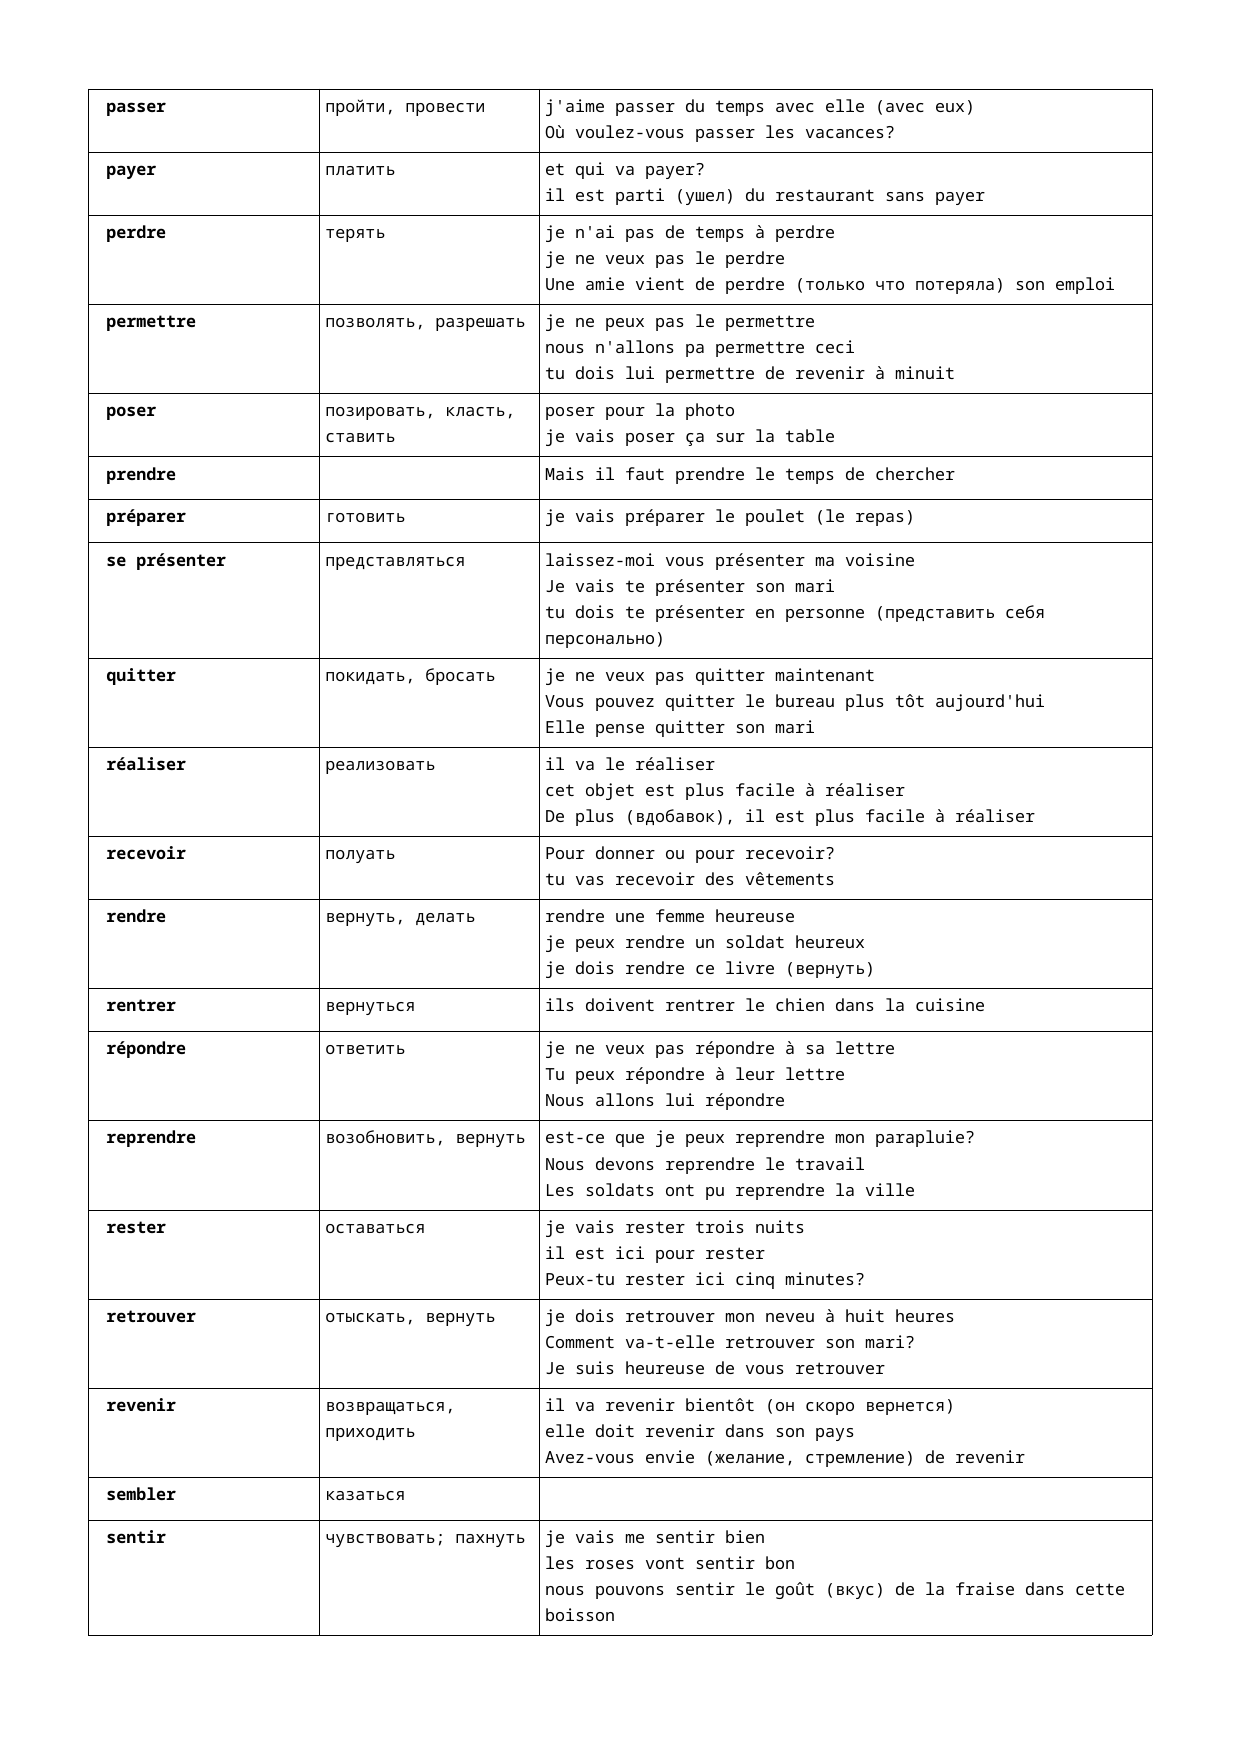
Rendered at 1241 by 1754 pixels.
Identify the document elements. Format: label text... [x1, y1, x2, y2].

table_cell вернуться [320, 989, 539, 1031]
table_cell позировать, класть, ставить [320, 394, 539, 456]
table_cell покидать, бросать [320, 659, 539, 747]
table_cell se présenter [89, 543, 319, 657]
table_cell чувствовать; пахнуть [320, 1521, 539, 1635]
table_cell Pour donner ou pour recevoir? tu vas recevoir des vêtements [540, 837, 1152, 899]
table_cell rendre [89, 900, 319, 988]
table_cell реализовать [320, 748, 539, 836]
table_cell позволять, разрешать [320, 305, 539, 393]
table_cell rendre une femme heureuse je peux rendre un soldat heureux je dois rendre ce livre (вернуть) [540, 900, 1152, 988]
table_cell je vais me sentir bien les roses vont sentir bon nous pouvons sentir le goût (вкус) de la fraise dans cette boisson [540, 1521, 1152, 1635]
table_cell reprendre [89, 1121, 319, 1209]
table_cell réaliser [89, 748, 319, 836]
table_cell полуать [320, 837, 539, 899]
table_cell payer [89, 153, 319, 215]
table_cell retrouver [89, 1300, 319, 1388]
table_cell ils doivent rentrer le chien dans la cuisine [540, 989, 1152, 1031]
table_cell rester [89, 1211, 319, 1299]
table_cell je n'ai pas de temps à perdre je ne veux pas le perdre Une amie vient de perdre (только что потеряла) son emploi [540, 216, 1152, 304]
table_cell est-ce que je peux reprendre mon parapluie? Nous devons reprendre le travail Les soldats ont pu reprendre la ville [540, 1121, 1152, 1209]
table_cell passer [89, 90, 319, 152]
table_cell j'aime passer du temps avec elle (avec eux) Où voulez-vous passer les vacances? [540, 90, 1152, 152]
table_cell казаться [320, 1478, 539, 1520]
table_cell permettre [89, 305, 319, 393]
table_cell Mais il faut prendre le temps de chercher [540, 457, 1152, 499]
table_cell prendre [89, 457, 319, 499]
table_cell il va le réaliser cet objet est plus facile à réaliser De plus (вдобавок), il est plus facile à réaliser [540, 748, 1152, 836]
table_cell poser pour la photo je vais poser ça sur la table [540, 394, 1152, 456]
table_cell представляться [320, 543, 539, 657]
table_cell sembler [89, 1478, 319, 1520]
table_cell оставаться [320, 1211, 539, 1299]
table_cell je vais préparer le poulet (le repas) [540, 500, 1152, 542]
table_cell répondre [89, 1032, 319, 1120]
table_cell je dois retrouver mon neveu à huit heures Comment va-t-elle retrouver son mari? Je suis heureuse de vous retrouver [540, 1300, 1152, 1388]
table_cell sentir [89, 1521, 319, 1635]
table_cell rentrer [89, 989, 319, 1031]
table_cell [320, 457, 539, 499]
table_cell пройти, провести [320, 90, 539, 152]
table_cell ответить [320, 1032, 539, 1120]
table_cell quitter [89, 659, 319, 747]
table_cell отыскать, вернуть [320, 1300, 539, 1388]
table_cell poser [89, 394, 319, 456]
table_cell [540, 1478, 1152, 1520]
table_cell готовить [320, 500, 539, 542]
table_cell préparer [89, 500, 319, 542]
table_cell et qui va payer? il est parti (ушел) du restaurant sans payer [540, 153, 1152, 215]
table_cell возвращаться, приходить [320, 1389, 539, 1477]
table_cell терять [320, 216, 539, 304]
table_cell je ne veux pas quitter maintenant Vous pouvez quitter le bureau plus tôt aujourd'hui Elle pense quitter son mari [540, 659, 1152, 747]
table_cell recevoir [89, 837, 319, 899]
table_cell платить [320, 153, 539, 215]
table_cell laissez-moi vous présenter ma voisine Je vais te présenter son mari tu dois te présenter en personne (представить себя персонально) [540, 543, 1152, 657]
table_cell revenir [89, 1389, 319, 1477]
table_cell perdre [89, 216, 319, 304]
table_cell возобновить, вернуть [320, 1121, 539, 1209]
table_cell je vais rester trois nuits il est ici pour rester Peux-tu rester ici cinq minutes? [540, 1211, 1152, 1299]
table_cell je ne peux pas le permettre nous n'allons pa permettre ceci tu dois lui permettre de revenir à minuit [540, 305, 1152, 393]
table_cell вернуть, делать [320, 900, 539, 988]
table_cell je ne veux pas répondre à sa lettre Tu peux répondre à leur lettre Nous allons lui répondre [540, 1032, 1152, 1120]
table_cell il va revenir bientôt (он скоро вернется) elle doit revenir dans son pays Avez-vous envie (желание, стремление) de revenir [540, 1389, 1152, 1477]
